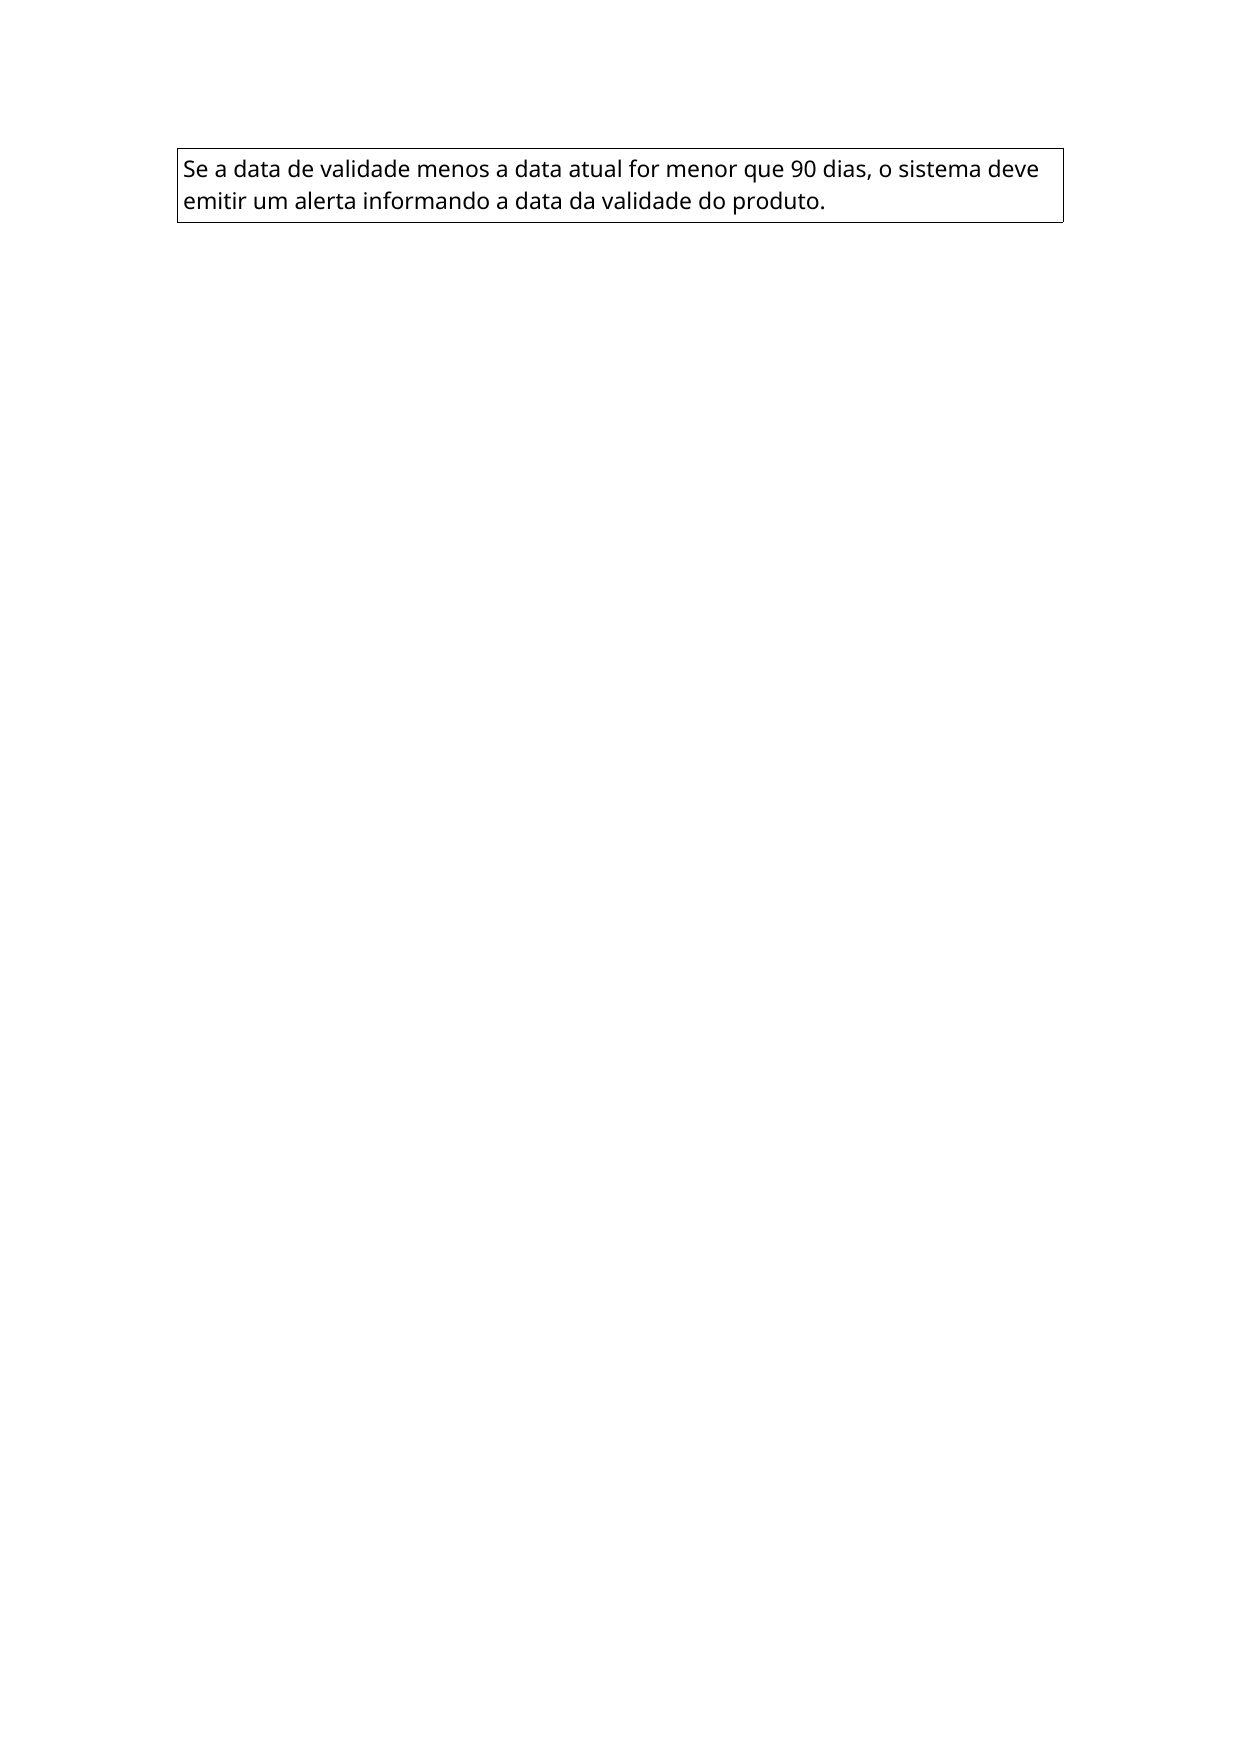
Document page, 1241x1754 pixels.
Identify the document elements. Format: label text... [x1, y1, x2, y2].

table_header Se a data de validade menos a data atual for menor que 90 dias, o sistema deve emitir um alerta informando a data da validade do produto. [178, 149, 1063, 222]
